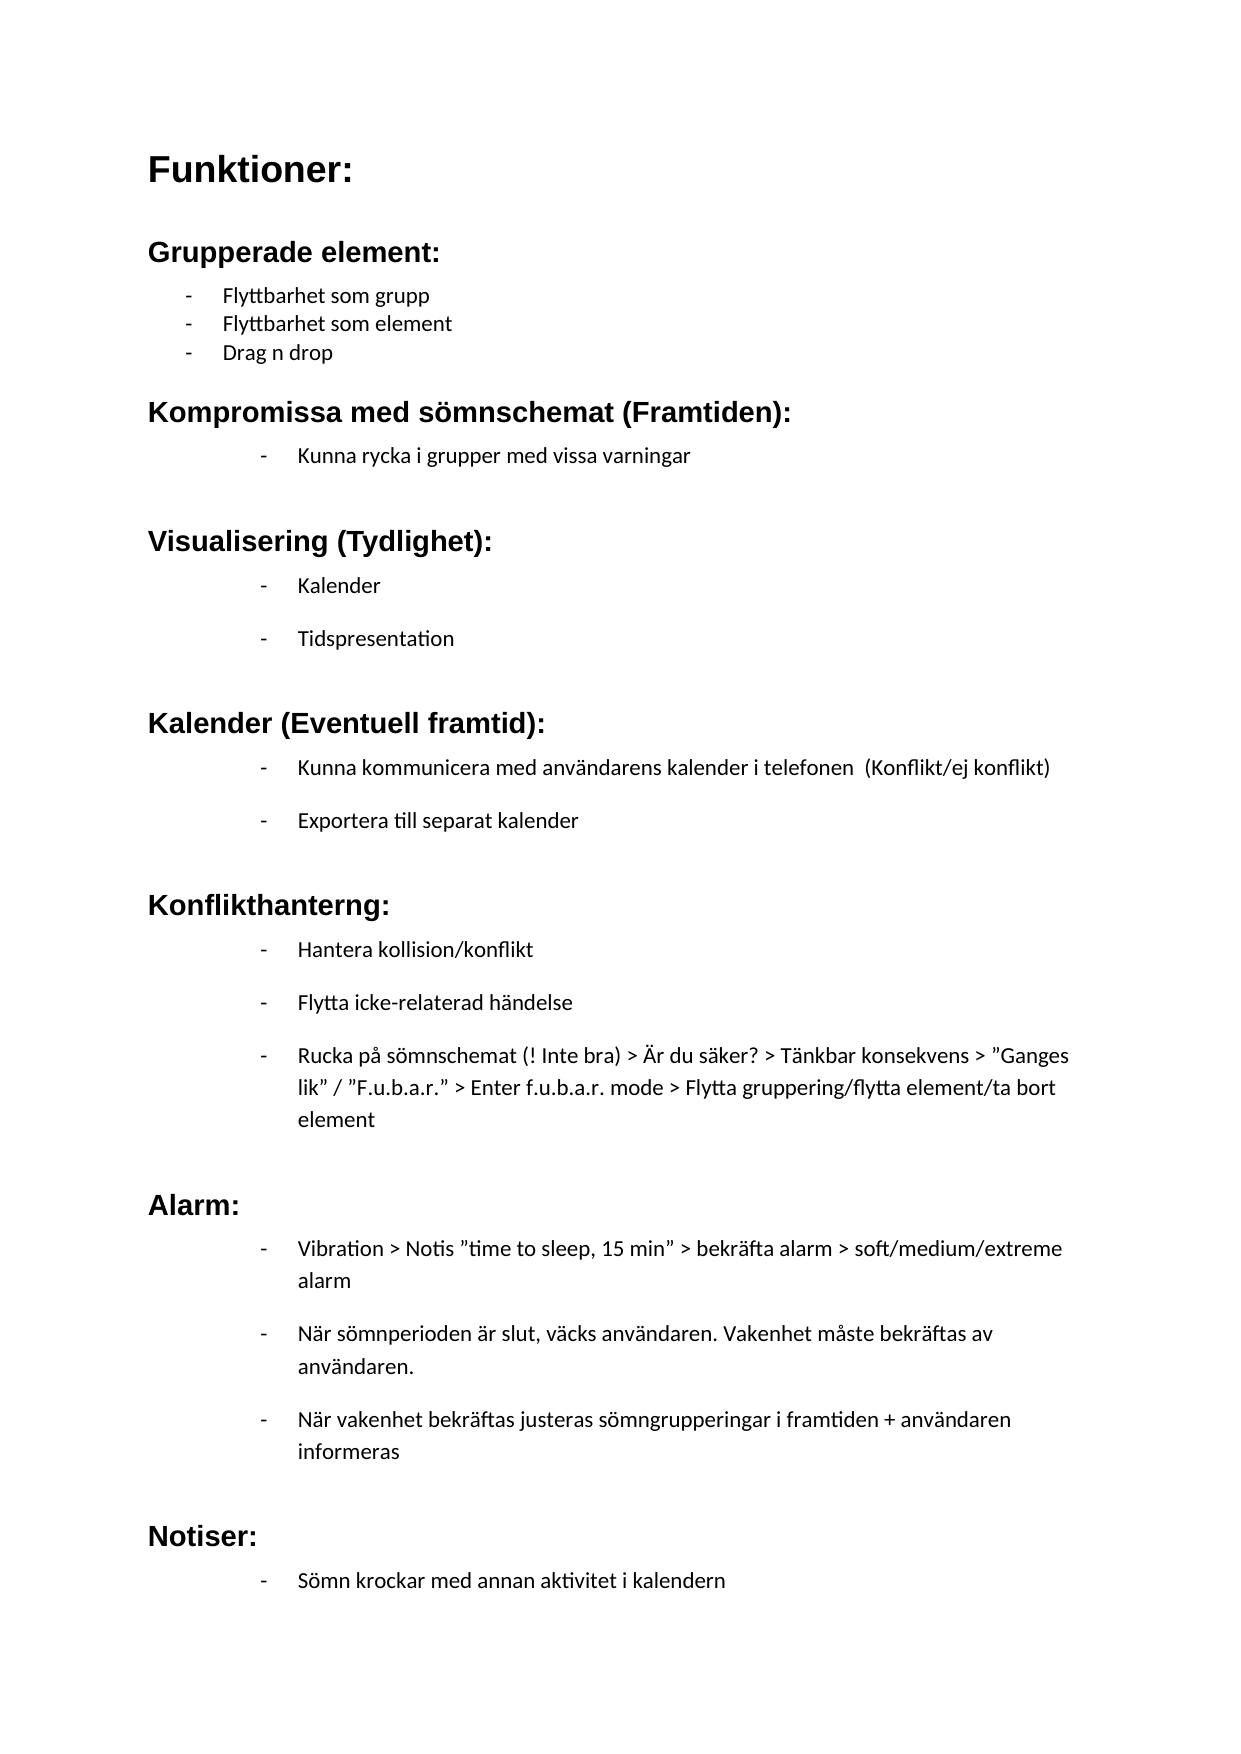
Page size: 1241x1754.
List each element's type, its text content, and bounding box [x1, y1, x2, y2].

subtitle Notiser: [148, 1519, 1093, 1553]
list Tidspresentation [260, 624, 1093, 652]
list När sömnperioden är slut, väcks användaren. Vakenhet måste bekräftas av användaren. [260, 1319, 1093, 1380]
subtitle Alarm: [148, 1187, 1093, 1221]
list Kunna kommunicera med användarens kalender i telefonen (Konflikt/ej konflikt) [260, 753, 1093, 781]
list Kalender [260, 571, 1093, 599]
list Drag n drop [185, 338, 1093, 366]
subtitle Kompromissa med sömnschemat (Framtiden): [148, 395, 1093, 428]
list Kunna rycka i grupper med vissa varningar [260, 442, 1093, 470]
list Sömn krockar med annan aktivitet i kalendern [260, 1566, 1093, 1594]
subtitle Funktioner: [148, 148, 1093, 191]
list Vibration > Notis ”time to sleep, 15 min” > bekräfta alarm > soft/medium/extreme alarm [260, 1234, 1093, 1294]
subtitle Kalender (Eventuell framtid): [148, 706, 1093, 739]
list Hantera kollision/konflikt [260, 935, 1093, 963]
subtitle Konflikthanterng: [148, 888, 1093, 922]
list När vakenhet bekräftas justeras sömngrupperingar i framtiden + användaren informeras [260, 1405, 1093, 1465]
list Flyttbarhet som grupp [185, 282, 1093, 309]
subtitle Visualisering (Tydlighet): [148, 524, 1093, 557]
list Flyttbarhet som element [185, 309, 1093, 338]
subtitle Grupperade element: [148, 235, 1093, 268]
list Exportera till separat kalender [260, 806, 1093, 834]
list Flytta icke-relaterad händelse [260, 988, 1093, 1016]
list Rucka på sömnschemat (! Inte bra) > Är du säker? > Tänkbar konsekvens > ”Ganges lik” / ”F.u.b.a.r.” > Enter f.u.b.a.r. mode > Flytta gruppering/flytta element/ta bort element [260, 1041, 1093, 1133]
